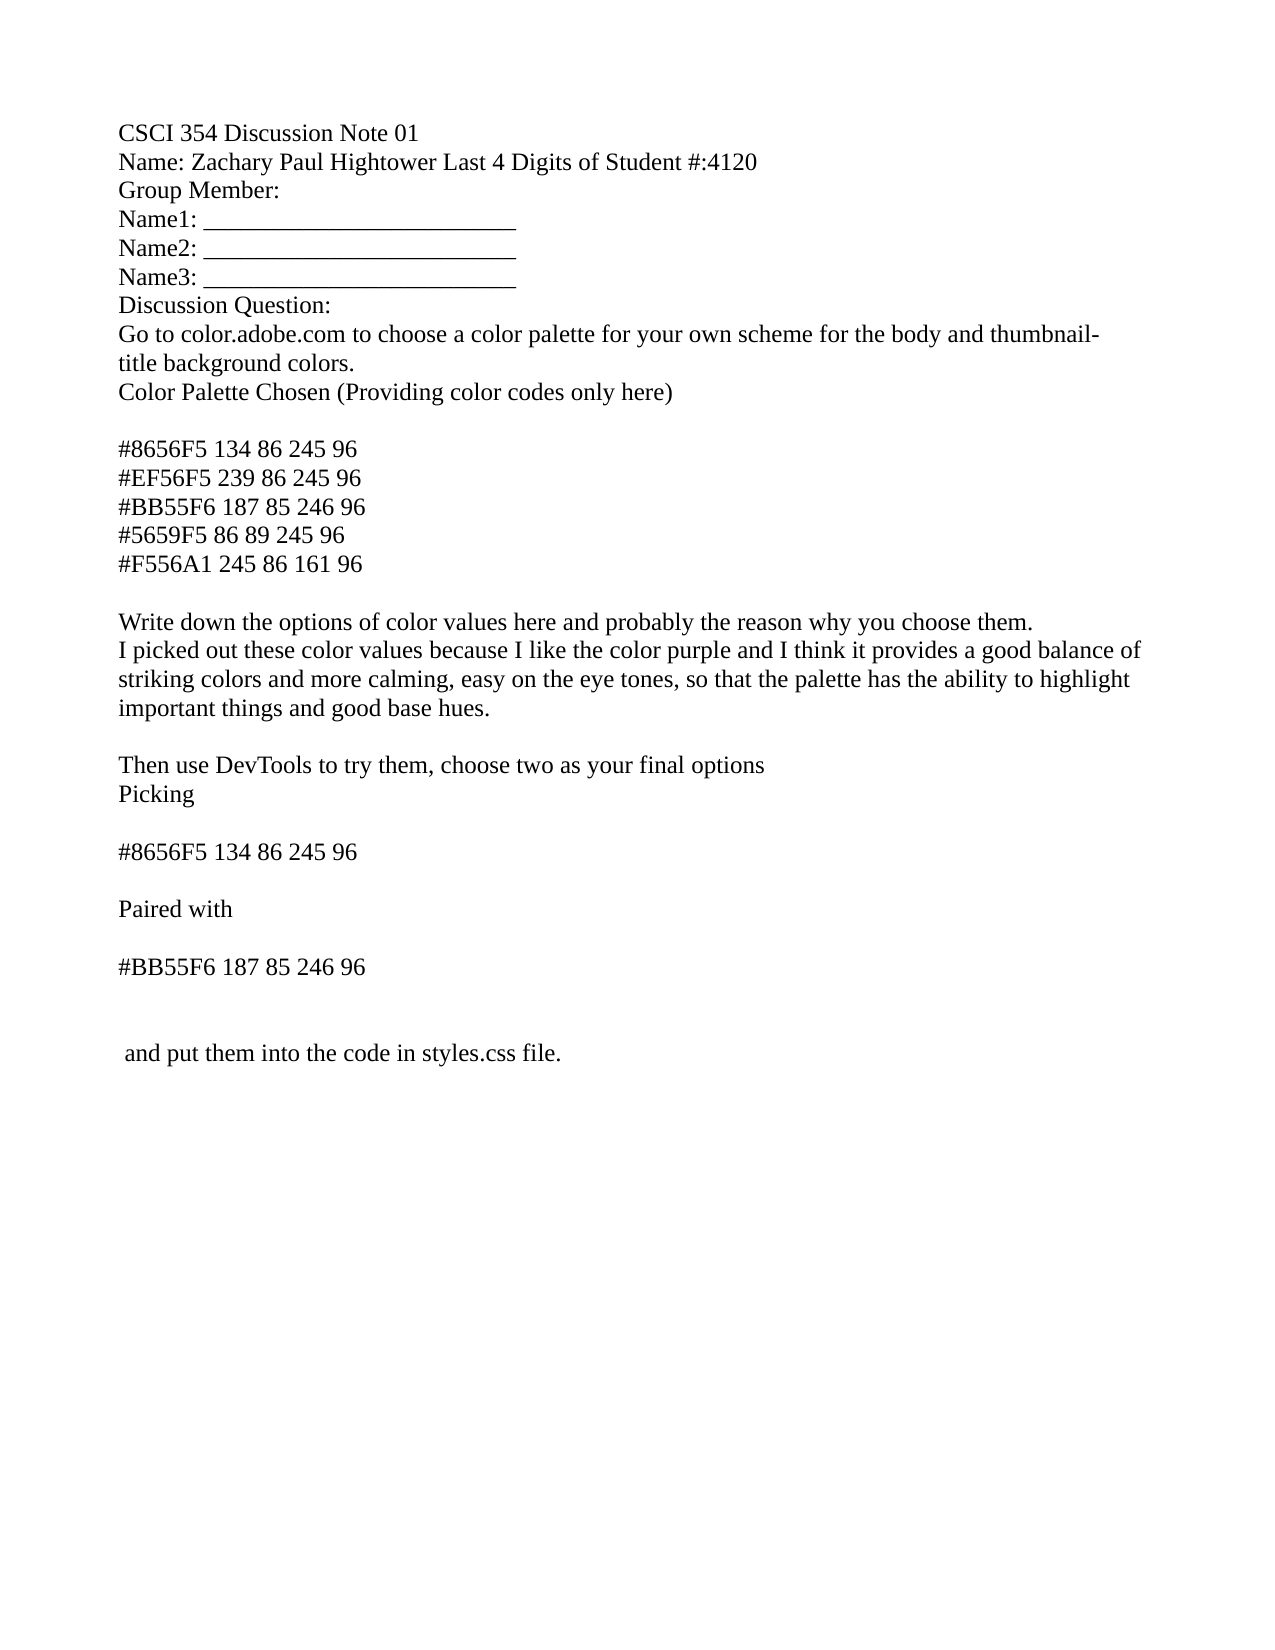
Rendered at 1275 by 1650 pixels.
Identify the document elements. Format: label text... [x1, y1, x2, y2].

text Name3: _________________________ [118, 262, 1157, 291]
text #8656F5 134 86 245 96 [118, 434, 1157, 463]
text Name2: _________________________ [118, 233, 1157, 262]
text Then use DevTools to try them, choose two as your final options [118, 751, 1157, 779]
text Name1: _________________________ [118, 204, 1157, 233]
text I picked out these color values because I like the color purple and I think it provides a good balance of striking colors and more calming, easy on the eye tones, so that the palette has the ability to highlight important things and good base hues. [118, 636, 1157, 722]
text Discussion Question: [118, 291, 1157, 319]
text Name: Zachary Paul Hightower Last 4 Digits of Student #:4120 [118, 147, 1157, 176]
text Write down the options of color values here and probably the reason why you choose them. [118, 607, 1157, 636]
text and put them into the code in styles.css file. [118, 1038, 1157, 1067]
text Group Member: [118, 176, 1157, 204]
text #BB55F6 187 85 246 96 [118, 492, 1157, 521]
text Picking [118, 779, 1157, 808]
text #8656F5 134 86 245 96 [118, 837, 1157, 866]
text #BB55F6 187 85 246 96 [118, 952, 1157, 981]
text #EF56F5 239 86 245 96 [118, 463, 1157, 492]
text Go to color.adobe.com to choose a color palette for your own scheme for the body and thumbnail- [118, 319, 1157, 348]
text Paired with [118, 894, 1157, 923]
text Color Palette Chosen (Providing color codes only here) [118, 377, 1157, 406]
text CSCI 354 Discussion Note 01 [118, 118, 1157, 147]
text title background colors. [118, 348, 1157, 377]
text #F556A1 245 86 161 96 [118, 549, 1157, 578]
text #5659F5 86 89 245 96 [118, 521, 1157, 549]
